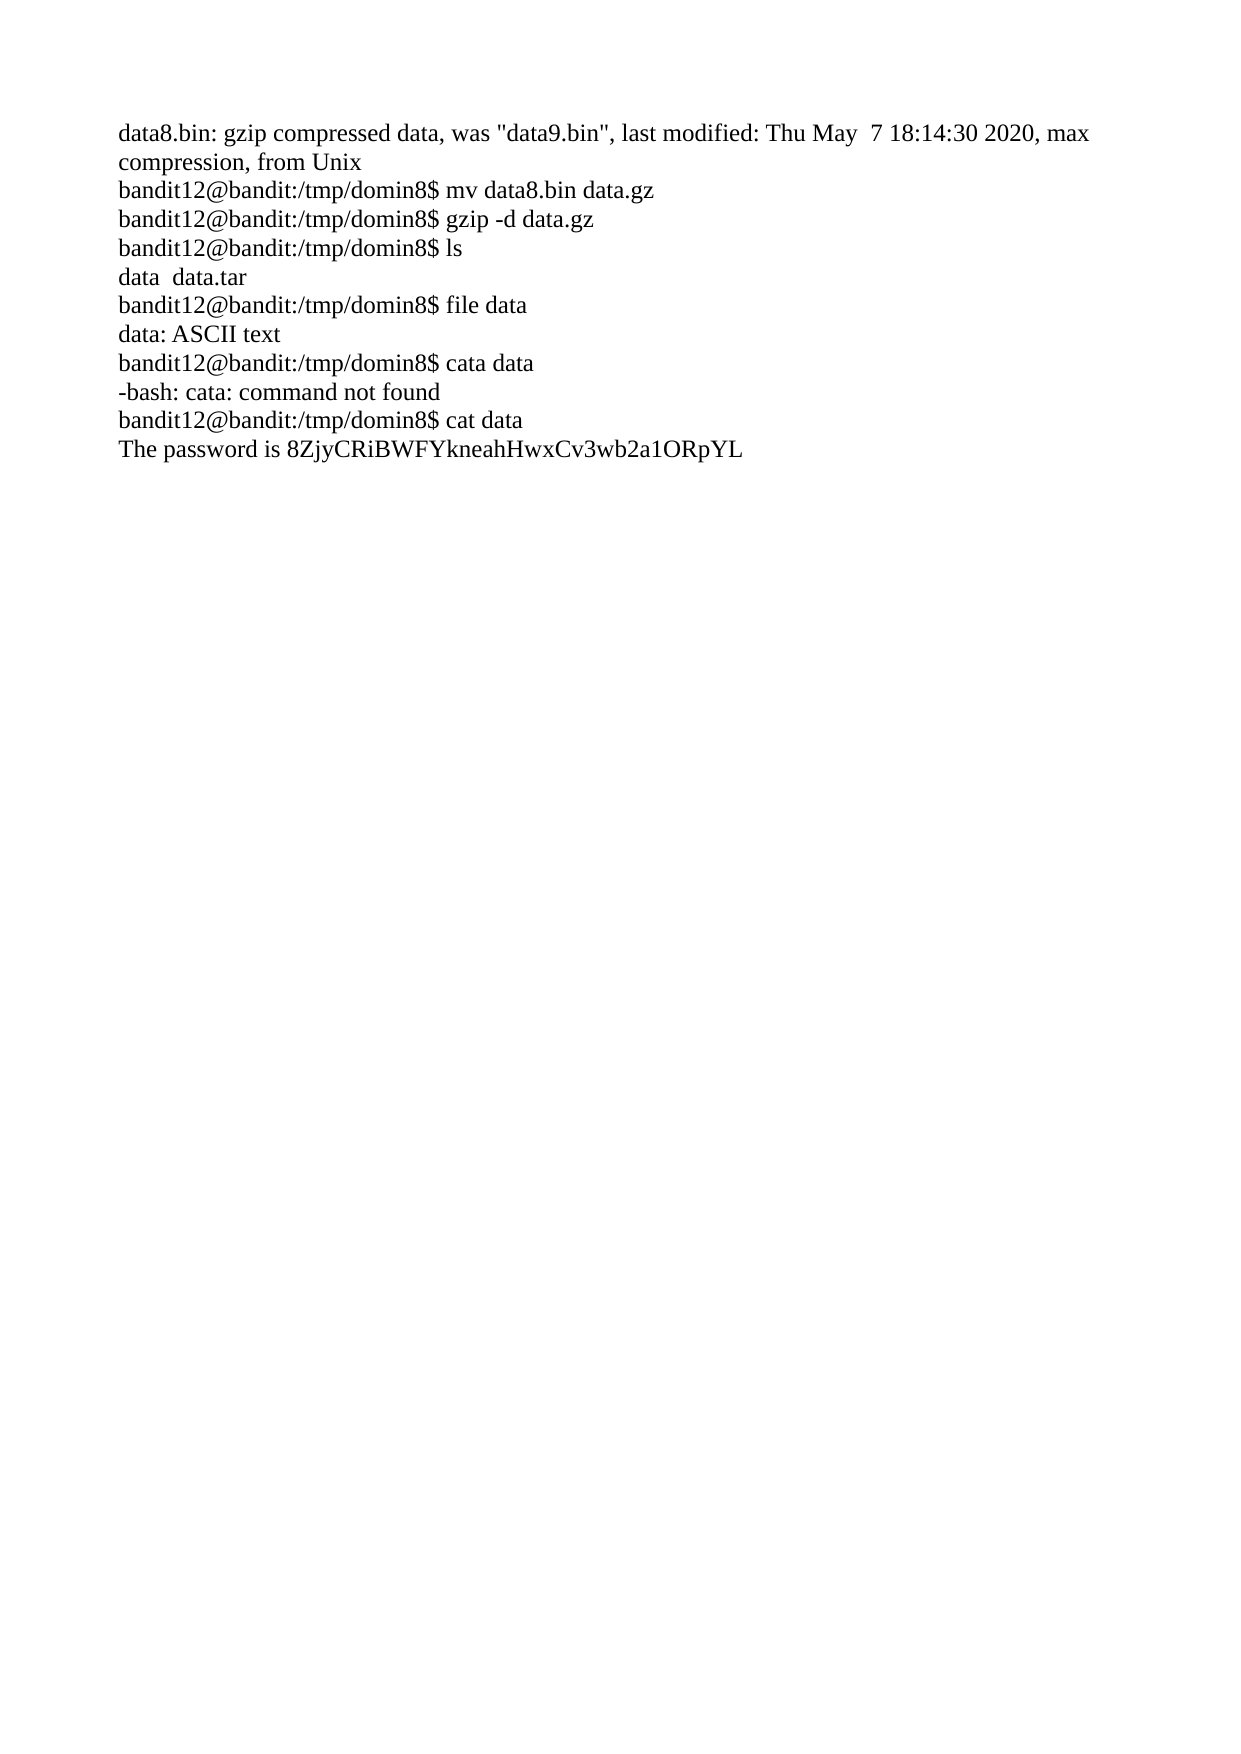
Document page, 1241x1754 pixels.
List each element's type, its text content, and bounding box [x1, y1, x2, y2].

text data data.tar [118, 262, 1122, 291]
text bandit12@bandit:/tmp/domin8$ mv data8.bin data.gz [118, 176, 1122, 204]
text bandit12@bandit:/tmp/domin8$ cat data [118, 406, 1122, 434]
text data: ASCII text [118, 319, 1122, 348]
text bandit12@bandit:/tmp/domin8$ cata data [118, 348, 1122, 377]
text bandit12@bandit:/tmp/domin8$ gzip -d data.gz [118, 204, 1122, 233]
text data8.bin: gzip compressed data, was "data9.bin", last modified: Thu May 7 18:14:30 2020, max compression, from Unix [118, 118, 1122, 176]
text -bash: cata: command not found [118, 377, 1122, 406]
text bandit12@bandit:/tmp/domin8$ ls [118, 233, 1122, 262]
text bandit12@bandit:/tmp/domin8$ file data [118, 291, 1122, 319]
text The password is 8ZjyCRiBWFYkneahHwxCv3wb2a1ORpYL [118, 434, 1122, 463]
